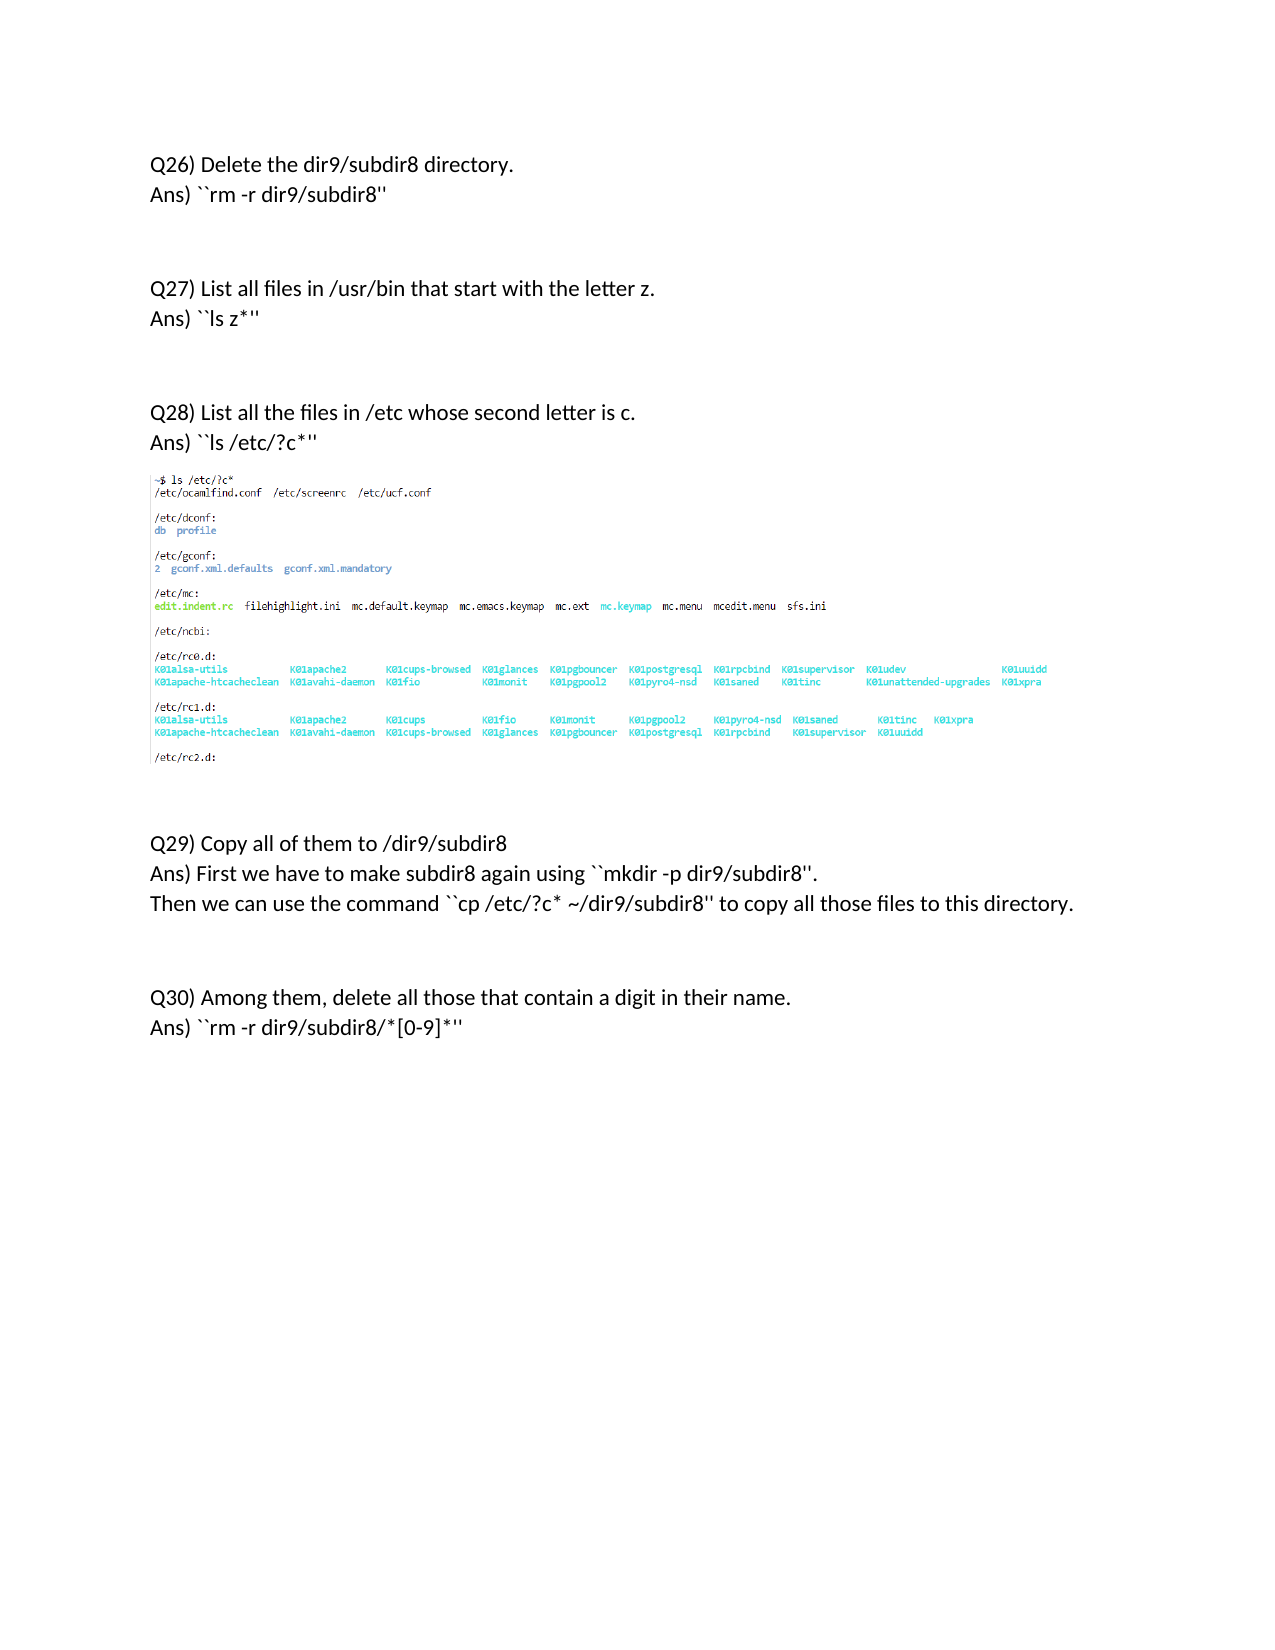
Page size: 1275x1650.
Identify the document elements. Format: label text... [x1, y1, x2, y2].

text Q27) List all files in /usr/bin that start with the letter z. Ans) ``ls z*'' [150, 274, 1125, 332]
text Q29) Copy all of them to /dir9/subdir8 Ans) First we have to make subdir8 again using ``mkdir -p dir9/subdir8''. Then we can use the command ``cp /etc/?c* ~/dir9/subdir8'' to copy all those files to this directory. [150, 829, 1125, 918]
picture [150, 475, 1125, 764]
text Q28) List all the files in /etc whose second letter is c. Ans) ``ls /etc/?c*'' [150, 398, 1125, 456]
text Q30) Among them, delete all those that contain a digit in their name. Ans) ``rm -r dir9/subdir8/*[0-9]*'' [150, 983, 1125, 1042]
text Q26) Delete the dir9/subdir8 directory. Ans) ``rm -r dir9/subdir8'' [150, 150, 1125, 208]
